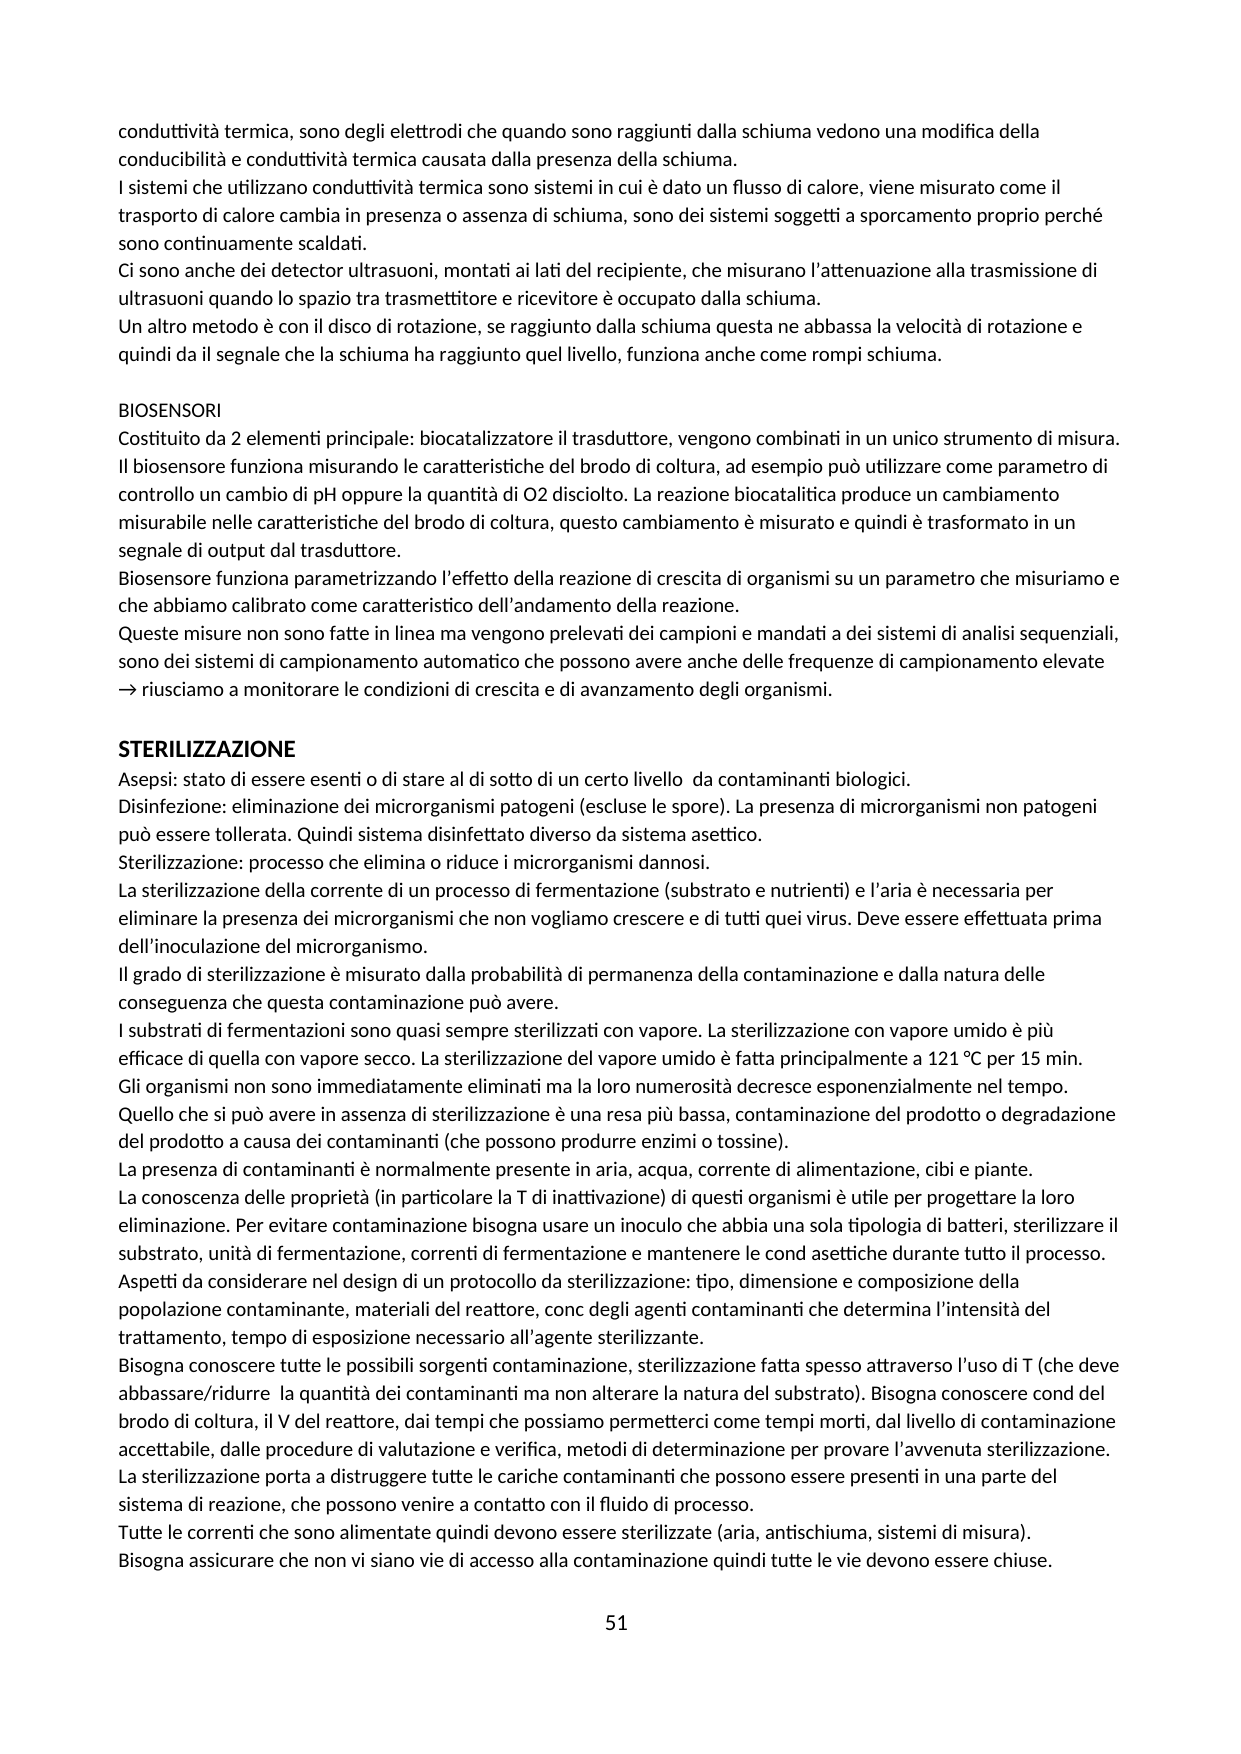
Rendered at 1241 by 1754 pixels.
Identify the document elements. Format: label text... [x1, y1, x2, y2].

text I sistemi che utilizzano conduttività termica sono sistemi in cui è dato un flusso di calore, viene misurato come il trasporto di calore cambia in presenza o assenza di schiuma, sono dei sistemi soggetti a sporcamento proprio perché sono continuamente scaldati. [118, 174, 1124, 255]
text Biosensore funziona parametrizzando l’effetto della reazione di crescita di organismi su un parametro che misuriamo e che abbiamo calibrato come caratteristico dell’andamento della reazione. Queste misure non sono fatte in linea ma vengono prelevati dei campioni e mandati a dei sistemi di analisi sequenziali, sono dei sistemi di campionamento automatico che possono avere anche delle frequenze di campionamento elevate → riusciamo a monitorare le condizioni di crescita e di avanzamento degli organismi. STERILIZZAZIONE Asepsi: stato di essere esenti o di stare al di sotto di un certo livello da contaminanti biologici. Disinfezione: eliminazione dei microrganismi patogeni (escluse le spore). La presenza di microrganismi non patogeni può essere tollerata. Quindi sistema disinfettato diverso da sistema asettico. Sterilizzazione: processo che elimina o riduce i microrganismi dannosi. La sterilizzazione della corrente di un processo di fermentazione (substrato e nutrienti) e l’aria è necessaria per eliminare la presenza dei microrganismi che non vogliamo crescere e di tutti quei virus. Deve essere effettuata prima dell’inoculazione del microrganismo. Il grado di sterilizzazione è misurato dalla probabilità di permanenza della contaminazione e dalla natura delle conseguenza che questa contaminazione può avere. I substrati di fermentazioni sono quasi sempre sterilizzati con vapore. La sterilizzazione con vapore umido è più efficace di quella con vapore secco. La sterilizzazione del vapore umido è fatta principalmente a 121 °C per 15 min. Gli organismi non sono immediatamente eliminati ma la loro numerosità decresce esponenzialmente nel tempo. Quello che si può avere in assenza di sterilizzazione è una resa più bassa, contaminazione del prodotto o degradazione del prodotto a causa dei contaminanti (che possono produrre enzimi o tossine). La presenza di contaminanti è normalmente presente in aria, acqua, corrente di alimentazione, cibi e piante. La conoscenza delle proprietà (in particolare la T di inattivazione) di questi organismi è utile per progettare la loro eliminazione. Per evitare contaminazione bisogna usare un inoculo che abbia una sola tipologia di batteri, sterilizzare il substrato, unità di fermentazione, correnti di fermentazione e mantenere le cond asettiche durante tutto il processo. Aspetti da considerare nel design di un protocollo da sterilizzazione: tipo, dimensione e composizione della popolazione contaminante, materiali del reattore, conc degli agenti contaminanti che determina l’intensità del trattamento, tempo di esposizione necessario all’agente sterilizzante. Bisogna conoscere tutte le possibili sorgenti contaminazione, sterilizzazione fatta spesso attraverso l’uso di T (che deve abbassare/ridurre la quantità dei contaminanti ma non alterare la natura del substrato). Bisogna conoscere cond del brodo di coltura, il V del reattore, dai tempi che possiamo permetterci come tempi morti, dal livello di contaminazione accettabile, dalle procedure di valutazione e verifica, metodi di determinazione per provare l’avvenuta sterilizzazione. La sterilizzazione porta a distruggere tutte le cariche contaminanti che possono essere presenti in una parte del sistema di reazione, che possono venire a contatto con il fluido di processo. Tutte le correnti che sono alimentate quindi devono essere sterilizzate (aria, antischiuma, sistemi di misura). Bisogna assicurare che non vi siano vie di accesso alla contaminazione quindi tutte le vie devono essere chiuse. [118, 565, 1124, 1573]
text Ci sono anche dei detector ultrasuoni, montati ai lati del recipiente, che misurano l’attenuazione alla trasmissione di ultrasuoni quando lo spazio tra trasmettitore e ricevitore è occupato dalla schiuma. Un altro metodo è con il disco di rotazione, se raggiunto dalla schiuma questa ne abbassa la velocità di rotazione e quindi da il segnale che la schiuma ha raggiunto quel livello, funziona anche come rompi schiuma. BIOSENSORI Costituito da 2 elementi principale: biocatalizzatore il trasduttore, vengono combinati in un unico strumento di misura. Il biosensore funziona misurando le caratteristiche del brodo di coltura, ad esempio può utilizzare come parametro di controllo un cambio di pH oppure la quantità di O2 disciolto. La reazione biocatalitica produce un cambiamento misurabile nelle caratteristiche del brodo di coltura, questo cambiamento è misurato e quindi è trasformato in un segnale di output dal trasduttore. [118, 258, 1124, 562]
text conduttività termica, sono degli elettrodi che quando sono raggiunti dalla schiuma vedono una modifica della conducibilità e conduttività termica causata dalla presenza della schiuma. [118, 118, 1124, 171]
